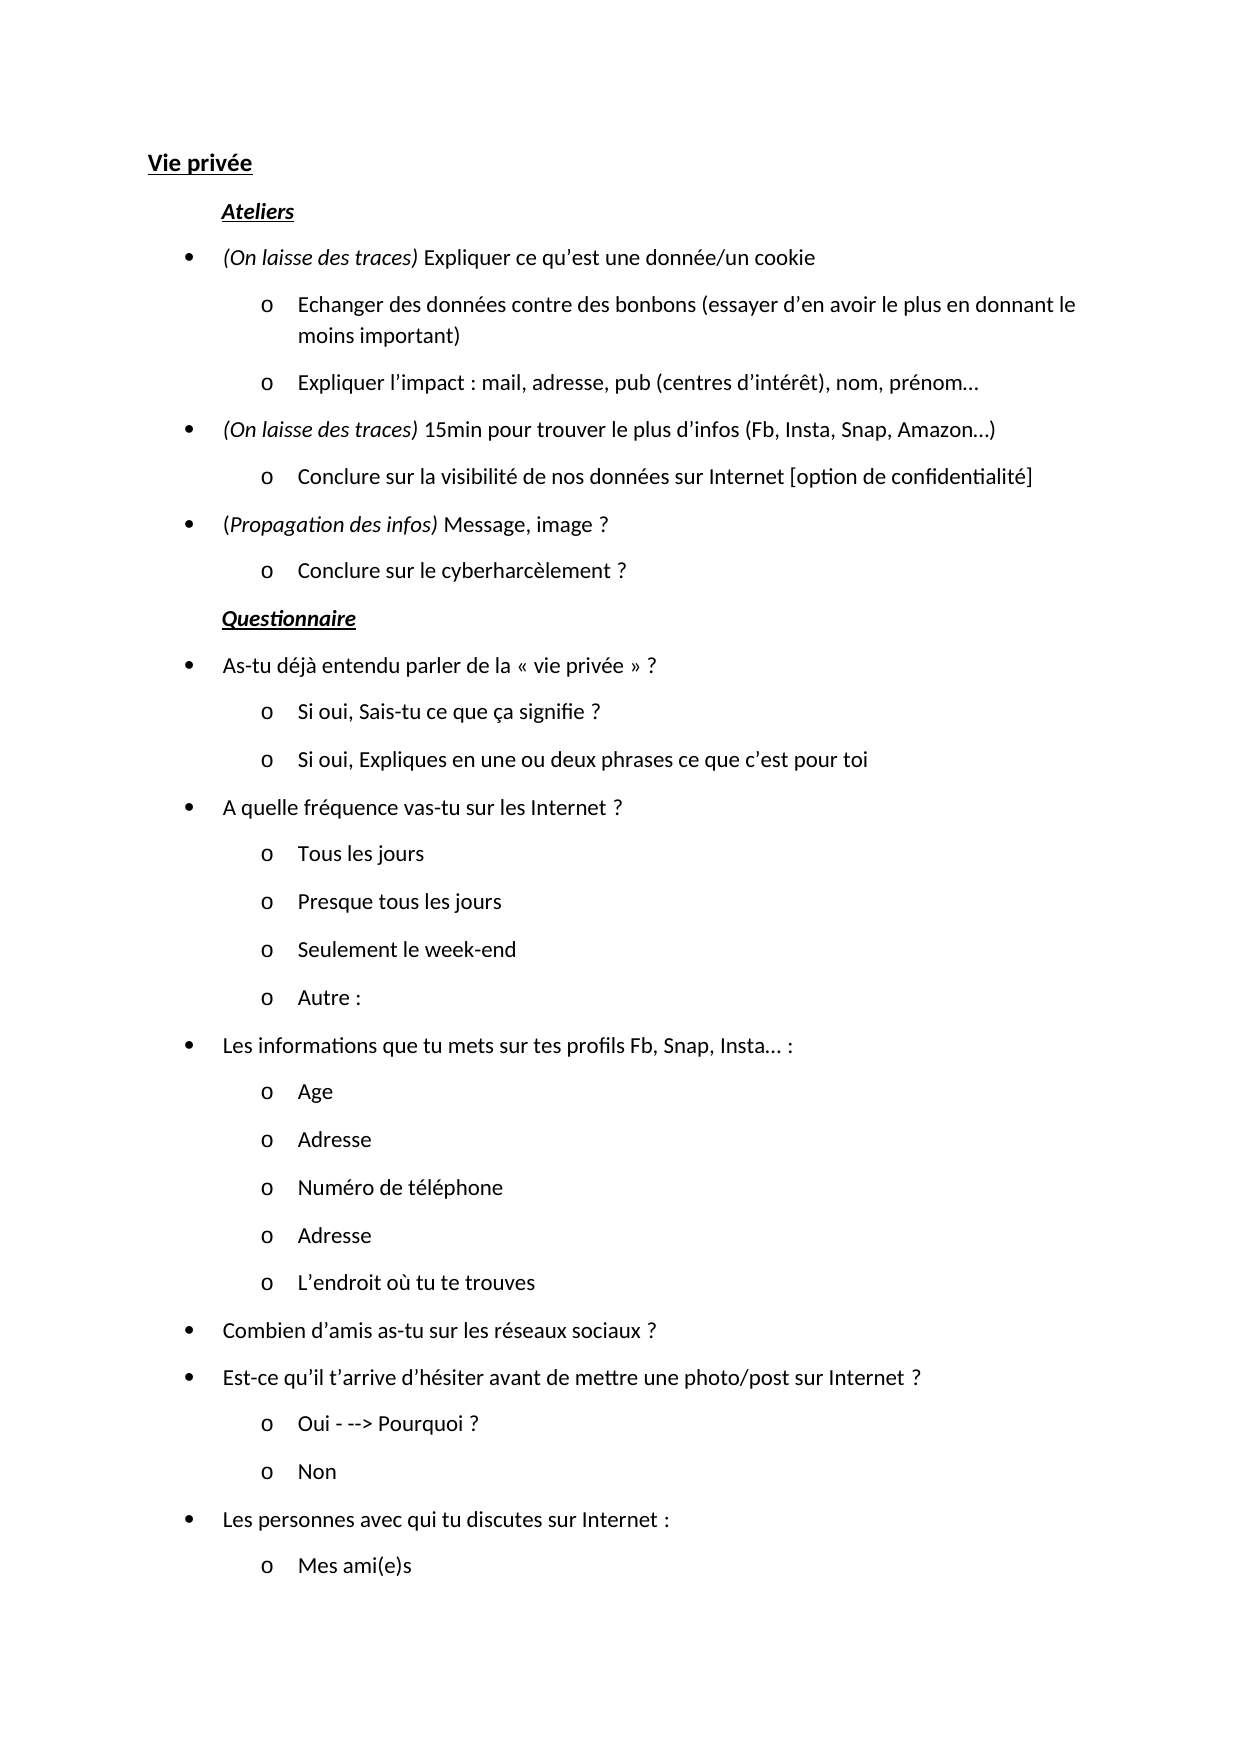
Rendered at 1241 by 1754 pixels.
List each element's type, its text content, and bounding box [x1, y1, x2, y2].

list (On laisse des traces) 15min pour trouver le plus d’infos (Fb, Insta, Snap, Amazon…) [185, 415, 1093, 443]
list Si oui, Sais-tu ce que ça signifie ? [260, 697, 1093, 726]
list (Propagation des infos) Message, image ? [185, 510, 1093, 538]
list Numéro de téléphone [260, 1173, 1093, 1202]
list Echanger des données contre des bonbons (essayer d’en avoir le plus en donnant le moins important) [260, 290, 1093, 349]
list Seulement le week-end [260, 935, 1093, 964]
list Non [260, 1457, 1093, 1486]
list Adresse [260, 1125, 1093, 1154]
list Conclure sur le cyberharcèlement ? [260, 556, 1093, 586]
text Vie privée [148, 148, 1093, 178]
list Est-ce qu’il t’arrive d’hésiter avant de mettre une photo/post sur Internet ? [185, 1363, 1093, 1391]
list Age [260, 1077, 1093, 1106]
list A quelle fréquence vas-tu sur les Internet ? [185, 793, 1093, 821]
list As-tu déjà entendu parler de la « vie privée » ? [185, 651, 1093, 679]
list Autre : [260, 983, 1093, 1012]
list Mes ami(e)s [260, 1552, 1093, 1581]
list Conclure sur la visibilité de nos données sur Internet [option de confidentialité] [260, 462, 1093, 491]
list Expliquer l’impact : mail, adresse, pub (centres d’intérêt), nom, prénom… [260, 368, 1093, 397]
list Les personnes avec qui tu discutes sur Internet : [185, 1505, 1093, 1533]
list Adresse [260, 1221, 1093, 1250]
list Tous les jours [260, 839, 1093, 869]
list Presque tous les jours [260, 887, 1093, 916]
text Ateliers [148, 197, 1093, 225]
list Si oui, Expliques en une ou deux phrases ce que c’est pour toi [260, 745, 1093, 774]
list (On laisse des traces) Expliquer ce qu’est une donnée/un cookie [185, 243, 1093, 271]
list Combien d’amis as-tu sur les réseaux sociaux ? [185, 1316, 1093, 1344]
list Les informations que tu mets sur tes profils Fb, Snap, Insta… : [185, 1031, 1093, 1059]
list L’endroit où tu te trouves [260, 1268, 1093, 1298]
list Oui - --> Pourquoi ? [260, 1409, 1093, 1439]
text Questionnaire [221, 604, 1093, 632]
